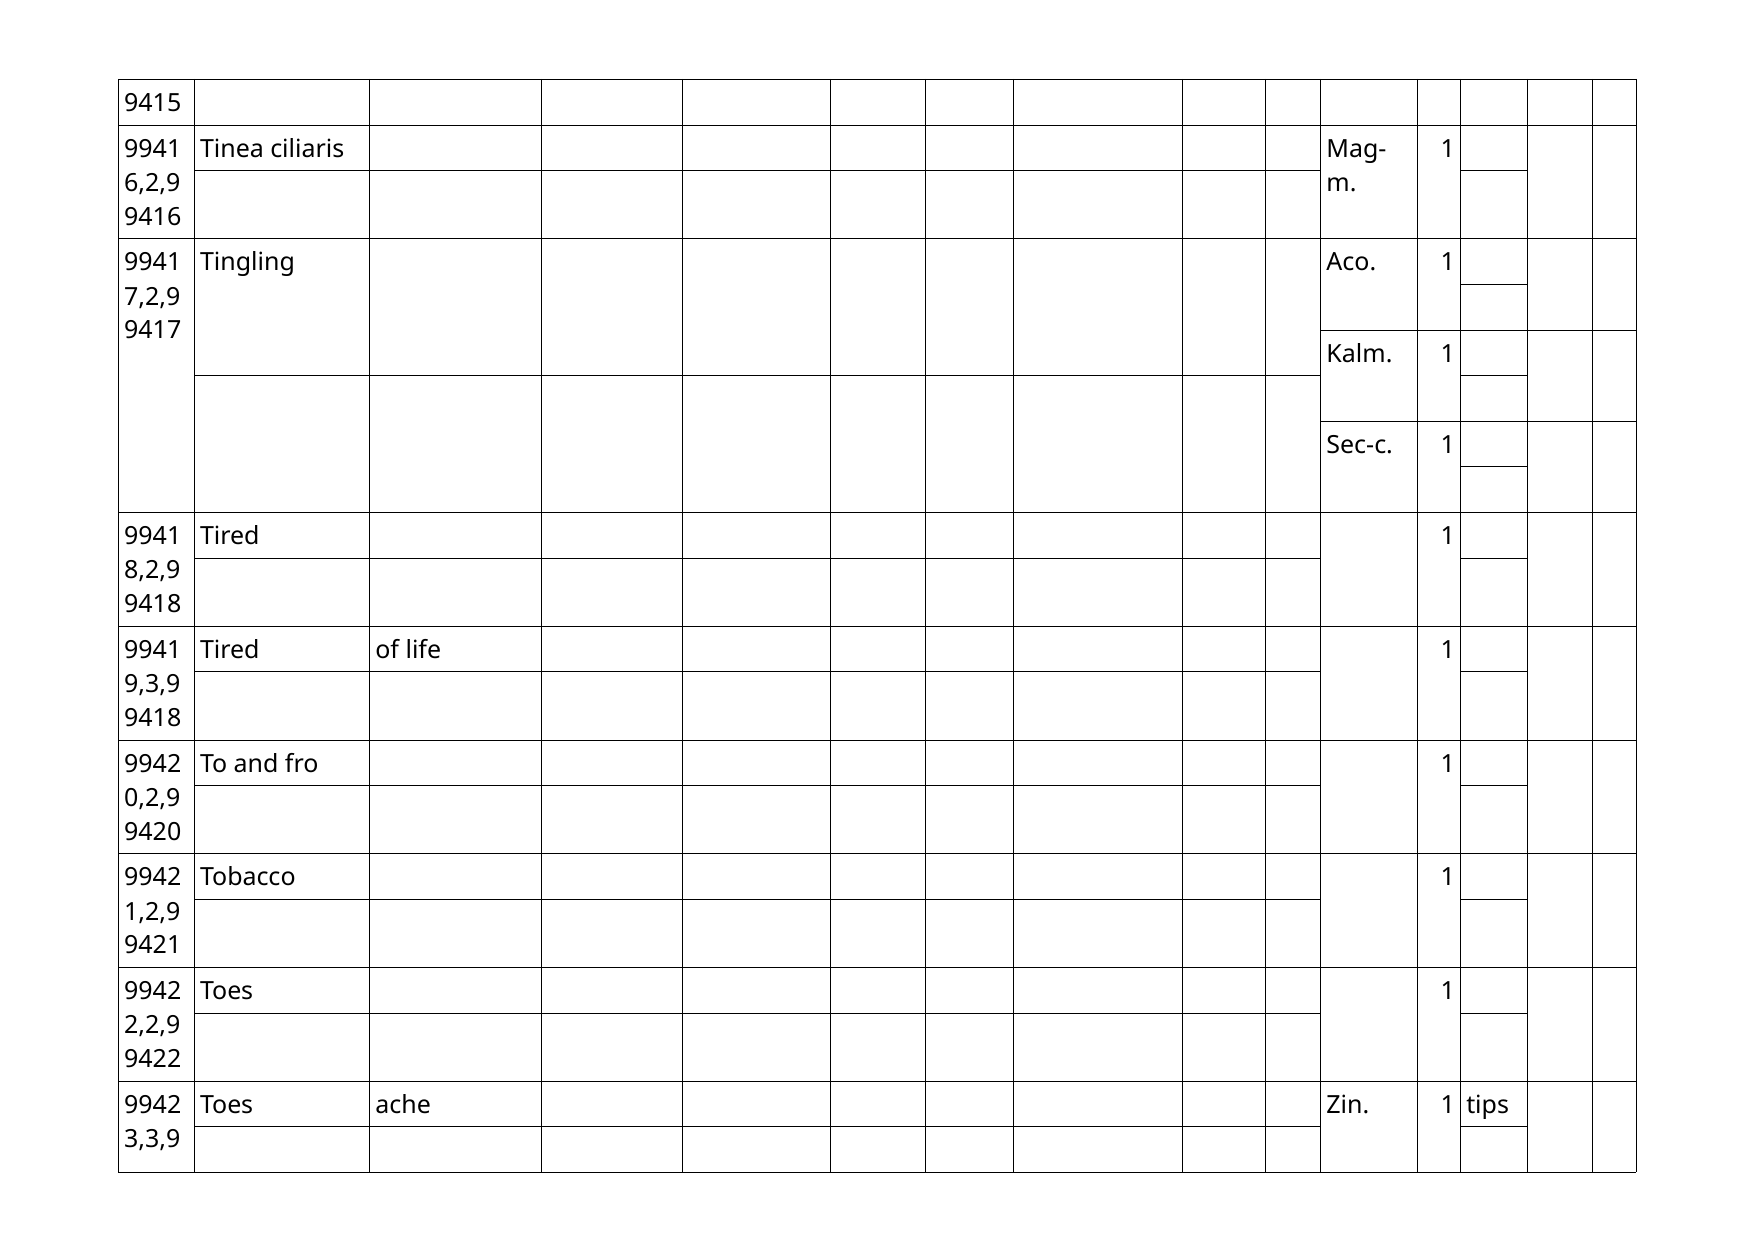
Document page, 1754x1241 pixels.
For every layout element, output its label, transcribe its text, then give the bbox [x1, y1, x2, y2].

table_cell [1266, 854, 1320, 899]
table_cell [1014, 854, 1182, 899]
table_cell [195, 900, 369, 967]
table_cell [1183, 239, 1265, 375]
table_cell [1266, 900, 1320, 967]
table_cell [370, 513, 541, 558]
table_cell [1593, 1082, 1636, 1172]
table_cell [1266, 376, 1320, 512]
table_cell Zin. [1321, 1082, 1417, 1172]
table_cell [1528, 741, 1592, 853]
table_cell [370, 900, 541, 967]
table_cell [1461, 331, 1527, 375]
table_cell [1183, 741, 1265, 785]
table_cell [831, 627, 925, 671]
table_cell [683, 900, 830, 967]
table_cell Tired [195, 513, 369, 558]
table_cell [926, 80, 1013, 124]
table_cell [1528, 422, 1592, 512]
table_cell [683, 171, 830, 238]
table_cell [926, 786, 1013, 853]
table_cell 99420,2,99420 [119, 741, 194, 853]
table_cell [1461, 126, 1527, 170]
table_cell [1014, 1082, 1182, 1126]
table_cell [1183, 513, 1265, 558]
table_cell [831, 741, 925, 785]
table_cell [195, 786, 369, 853]
table_cell [1461, 422, 1527, 466]
table_cell [1183, 126, 1265, 170]
table_cell [1014, 126, 1182, 170]
table_cell [926, 627, 1013, 671]
table_cell [926, 1014, 1013, 1081]
table_cell [1183, 627, 1265, 671]
table_cell [831, 513, 925, 558]
table_cell [542, 1127, 682, 1172]
table_cell Tinea ciliaris [195, 126, 369, 170]
table_cell [926, 513, 1013, 558]
table_cell [926, 376, 1013, 512]
table_cell [1461, 559, 1527, 626]
table_cell [926, 672, 1013, 739]
table_cell [542, 627, 682, 671]
table_cell 1 [1418, 854, 1460, 967]
table_cell [1183, 672, 1265, 739]
table_cell [1593, 80, 1636, 124]
table_cell [1528, 1082, 1592, 1172]
table_cell 1 [1418, 239, 1460, 329]
table_cell [542, 239, 682, 375]
table_cell [195, 1127, 369, 1172]
table_cell [1266, 80, 1320, 124]
table_cell [542, 126, 682, 170]
table_cell [1266, 968, 1320, 1013]
table_cell [370, 126, 541, 170]
table_cell [1461, 1014, 1527, 1081]
table_cell [370, 171, 541, 238]
table_cell [542, 559, 682, 626]
table_cell [1266, 513, 1320, 558]
table_cell Toes [195, 1082, 369, 1126]
table_cell [926, 968, 1013, 1013]
table_cell [1321, 80, 1417, 124]
table_cell Aco. [1321, 239, 1417, 329]
table_cell [683, 239, 830, 375]
table_cell [1461, 285, 1527, 329]
table_cell [831, 1014, 925, 1081]
table_cell [1014, 239, 1182, 375]
table_cell [1461, 467, 1527, 512]
table_cell To and fro [195, 741, 369, 785]
table_cell [1266, 171, 1320, 238]
table_cell [542, 900, 682, 967]
table_cell [683, 513, 830, 558]
table_cell [542, 376, 682, 512]
table_cell [1593, 968, 1636, 1081]
table_cell [926, 1127, 1013, 1172]
table_cell [831, 1127, 925, 1172]
table_cell [370, 968, 541, 1013]
table_cell [1183, 968, 1265, 1013]
table_cell 9415 [119, 80, 194, 124]
table_cell tips [1461, 1082, 1527, 1126]
table_cell [1461, 1127, 1527, 1172]
table_cell Sec-c. [1321, 422, 1417, 512]
table_cell [1014, 672, 1182, 739]
table_cell [370, 741, 541, 785]
table_cell [683, 627, 830, 671]
table_cell 1 [1418, 741, 1460, 853]
table_cell 1 [1418, 331, 1460, 421]
table_cell [370, 559, 541, 626]
table_cell [542, 1014, 682, 1081]
table_cell [926, 900, 1013, 967]
table_cell [683, 741, 830, 785]
table_cell [1266, 1082, 1320, 1126]
table_cell [683, 126, 830, 170]
table_cell [1321, 627, 1417, 739]
table_cell [1266, 627, 1320, 671]
table_cell [1528, 627, 1592, 739]
table_cell [683, 1127, 830, 1172]
table_cell [1183, 854, 1265, 899]
table_cell 1 [1418, 513, 1460, 626]
table_cell [1014, 786, 1182, 853]
table_cell [370, 854, 541, 899]
table_cell [542, 171, 682, 238]
table_cell [195, 672, 369, 739]
table_cell [1014, 171, 1182, 238]
table_cell [195, 559, 369, 626]
table_cell [926, 741, 1013, 785]
table_cell 1 [1418, 126, 1460, 238]
table_cell [542, 513, 682, 558]
table_cell [683, 80, 830, 124]
table_cell [1183, 1082, 1265, 1126]
table_cell [195, 376, 369, 512]
table_cell 99418,2,99418 [119, 513, 194, 626]
table_cell 99423,3,9 [119, 1082, 194, 1172]
table_cell [926, 559, 1013, 626]
table_cell 1 [1418, 627, 1460, 739]
table_cell [1461, 376, 1527, 421]
table_cell [1528, 331, 1592, 421]
table_cell [1418, 80, 1460, 124]
table_cell [542, 741, 682, 785]
table_cell [831, 239, 925, 375]
table_cell [542, 80, 682, 124]
table_cell [683, 376, 830, 512]
table_cell 99422,2,99422 [119, 968, 194, 1081]
table_cell [195, 171, 369, 238]
table_cell [1593, 627, 1636, 739]
table_cell [542, 1082, 682, 1126]
table_cell [683, 968, 830, 1013]
table_cell [1528, 239, 1592, 329]
table_cell [926, 171, 1013, 238]
table_cell [1014, 559, 1182, 626]
table_cell Tired [195, 627, 369, 671]
table_cell of life [370, 627, 541, 671]
table_cell [370, 239, 541, 375]
table_cell [1461, 239, 1527, 284]
table_cell [542, 968, 682, 1013]
table_cell Toes [195, 968, 369, 1013]
table_cell 99416,2,99416 [119, 126, 194, 238]
table_cell [1461, 672, 1527, 739]
table_cell [1593, 741, 1636, 853]
table_cell 1 [1418, 1082, 1460, 1172]
table_cell [542, 786, 682, 853]
table_cell [1321, 854, 1417, 967]
table_cell Tobacco [195, 854, 369, 899]
table_cell [1266, 1127, 1320, 1172]
table_cell [1183, 559, 1265, 626]
table_cell [1266, 239, 1320, 375]
table_cell [370, 1014, 541, 1081]
table_cell [1183, 80, 1265, 124]
table_cell [831, 171, 925, 238]
table_cell [1593, 854, 1636, 967]
table_cell [683, 1082, 830, 1126]
table_cell [1461, 786, 1527, 853]
table_cell Kalm. [1321, 331, 1417, 421]
table_cell [1461, 80, 1527, 124]
table_cell [1593, 126, 1636, 238]
table_cell [1461, 513, 1527, 558]
table_cell [1266, 559, 1320, 626]
table_cell Tingling [195, 239, 369, 375]
table_cell [370, 672, 541, 739]
table_cell [831, 900, 925, 967]
table_cell [1183, 900, 1265, 967]
table_cell [542, 672, 682, 739]
table_cell [926, 239, 1013, 375]
table_cell [683, 854, 830, 899]
table_cell [1528, 854, 1592, 967]
table_cell [1528, 513, 1592, 626]
table_cell [831, 559, 925, 626]
table_cell [831, 854, 925, 899]
table_cell [831, 376, 925, 512]
table_cell 1 [1418, 422, 1460, 512]
table_cell [1014, 627, 1182, 671]
table_cell [926, 126, 1013, 170]
table_cell [370, 80, 541, 124]
table_cell [1461, 741, 1527, 785]
table_cell [1321, 968, 1417, 1081]
table_cell [1014, 1127, 1182, 1172]
table_cell [370, 376, 541, 512]
table_cell [195, 1014, 369, 1081]
table_cell [1461, 968, 1527, 1013]
table_cell [1593, 513, 1636, 626]
table_cell 99417,2,99417 [119, 239, 194, 512]
table_cell [370, 1127, 541, 1172]
table_cell [1528, 126, 1592, 238]
table_cell [1183, 171, 1265, 238]
table_cell [1183, 786, 1265, 853]
table_cell [1183, 1014, 1265, 1081]
table_cell [1014, 1014, 1182, 1081]
table_cell [831, 126, 925, 170]
table_cell [1266, 126, 1320, 170]
table_cell [1593, 239, 1636, 329]
table_cell [831, 786, 925, 853]
table_cell [370, 786, 541, 853]
table_cell ache [370, 1082, 541, 1126]
table_cell [1321, 513, 1417, 626]
table_cell [683, 1014, 830, 1081]
table_cell [542, 854, 682, 899]
table_cell [1461, 627, 1527, 671]
table_cell [195, 80, 369, 124]
table_cell [1014, 80, 1182, 124]
table_cell [683, 559, 830, 626]
table_cell [1014, 900, 1182, 967]
table_cell [926, 1082, 1013, 1126]
table_cell [1266, 672, 1320, 739]
table_cell [1461, 900, 1527, 967]
table_cell 99419,3,99418 [119, 627, 194, 739]
table_cell [1014, 513, 1182, 558]
table_cell [1461, 854, 1527, 899]
table_cell [831, 1082, 925, 1126]
table_cell [1266, 786, 1320, 853]
table_cell 99421,2,99421 [119, 854, 194, 967]
table_cell [1321, 741, 1417, 853]
table_cell [1266, 741, 1320, 785]
table_cell [1183, 376, 1265, 512]
table_cell [831, 672, 925, 739]
table_cell [683, 672, 830, 739]
table_cell [831, 80, 925, 124]
table_cell [1528, 968, 1592, 1081]
table_cell [1014, 968, 1182, 1013]
table_cell [831, 968, 925, 1013]
table_cell 1 [1418, 968, 1460, 1081]
table_cell [1593, 422, 1636, 512]
table_cell [1014, 741, 1182, 785]
table_cell [926, 854, 1013, 899]
table_cell [1266, 1014, 1320, 1081]
table_cell [1593, 331, 1636, 421]
table_cell Mag-m. [1321, 126, 1417, 238]
table_cell [1183, 1127, 1265, 1172]
table_cell [1461, 171, 1527, 238]
table_cell [1528, 80, 1592, 124]
table_cell [683, 786, 830, 853]
table_cell [1014, 376, 1182, 512]
